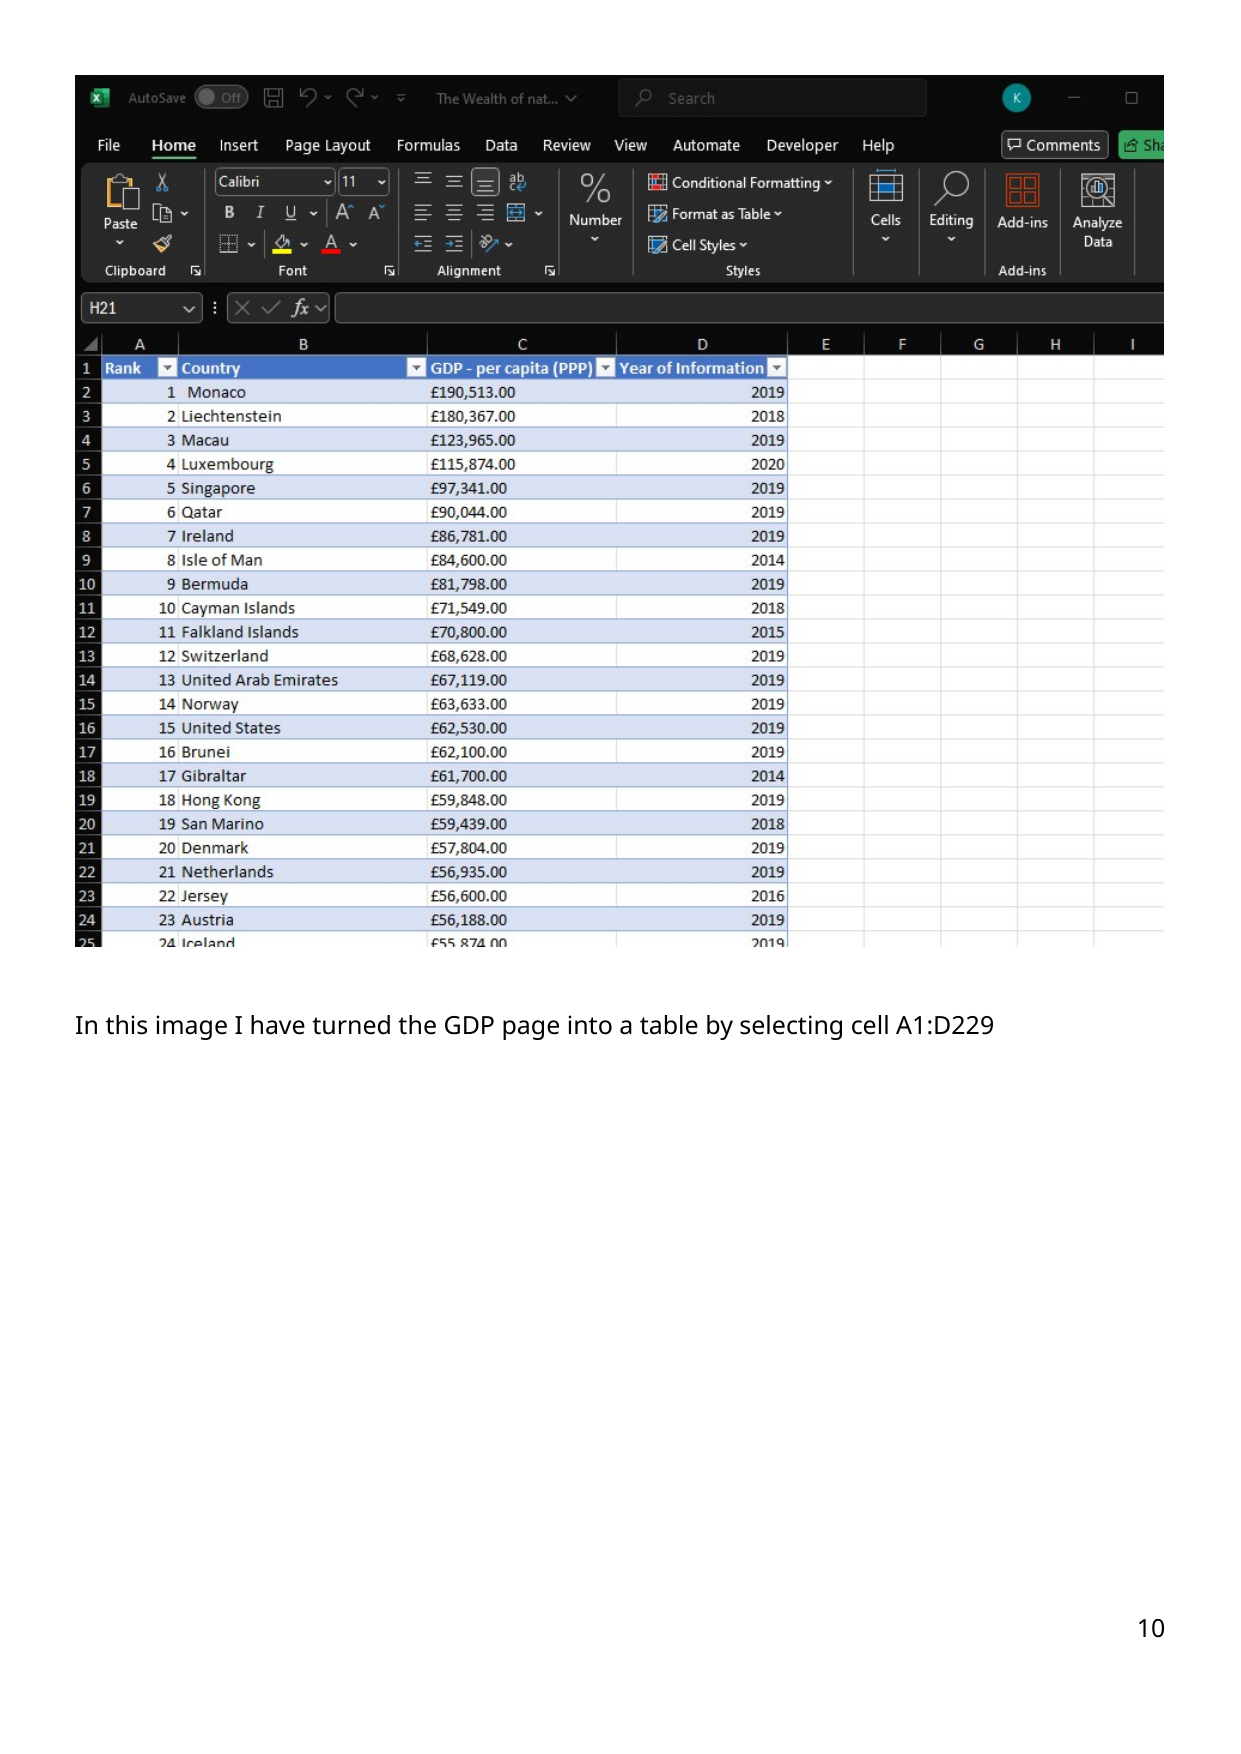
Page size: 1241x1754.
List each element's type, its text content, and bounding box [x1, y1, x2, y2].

text In this image I have turned the GDP page into a table by selecting cell A1:D229 [75, 1008, 1165, 1042]
